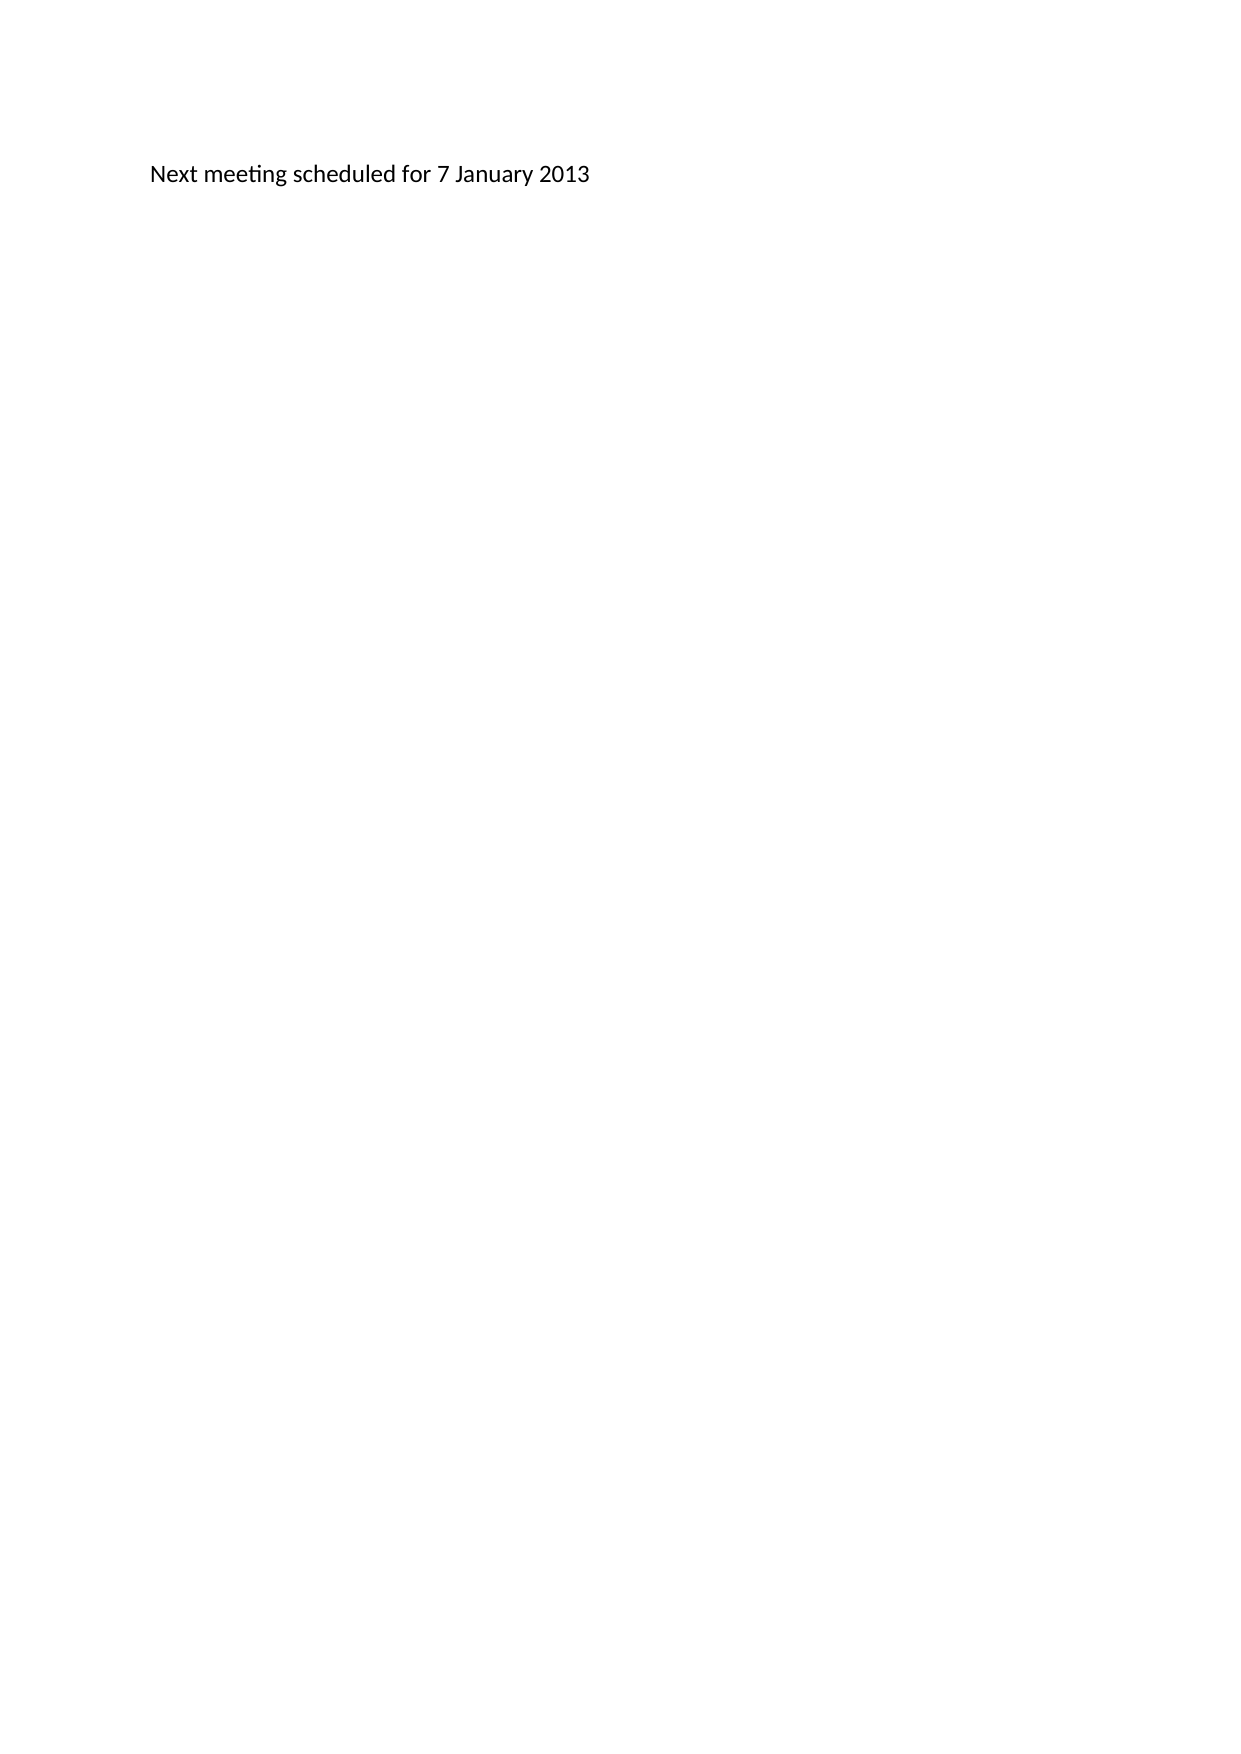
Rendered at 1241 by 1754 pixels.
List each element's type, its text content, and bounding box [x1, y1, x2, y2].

text Next meeting scheduled for 7 January 2013 [150, 158, 1090, 188]
